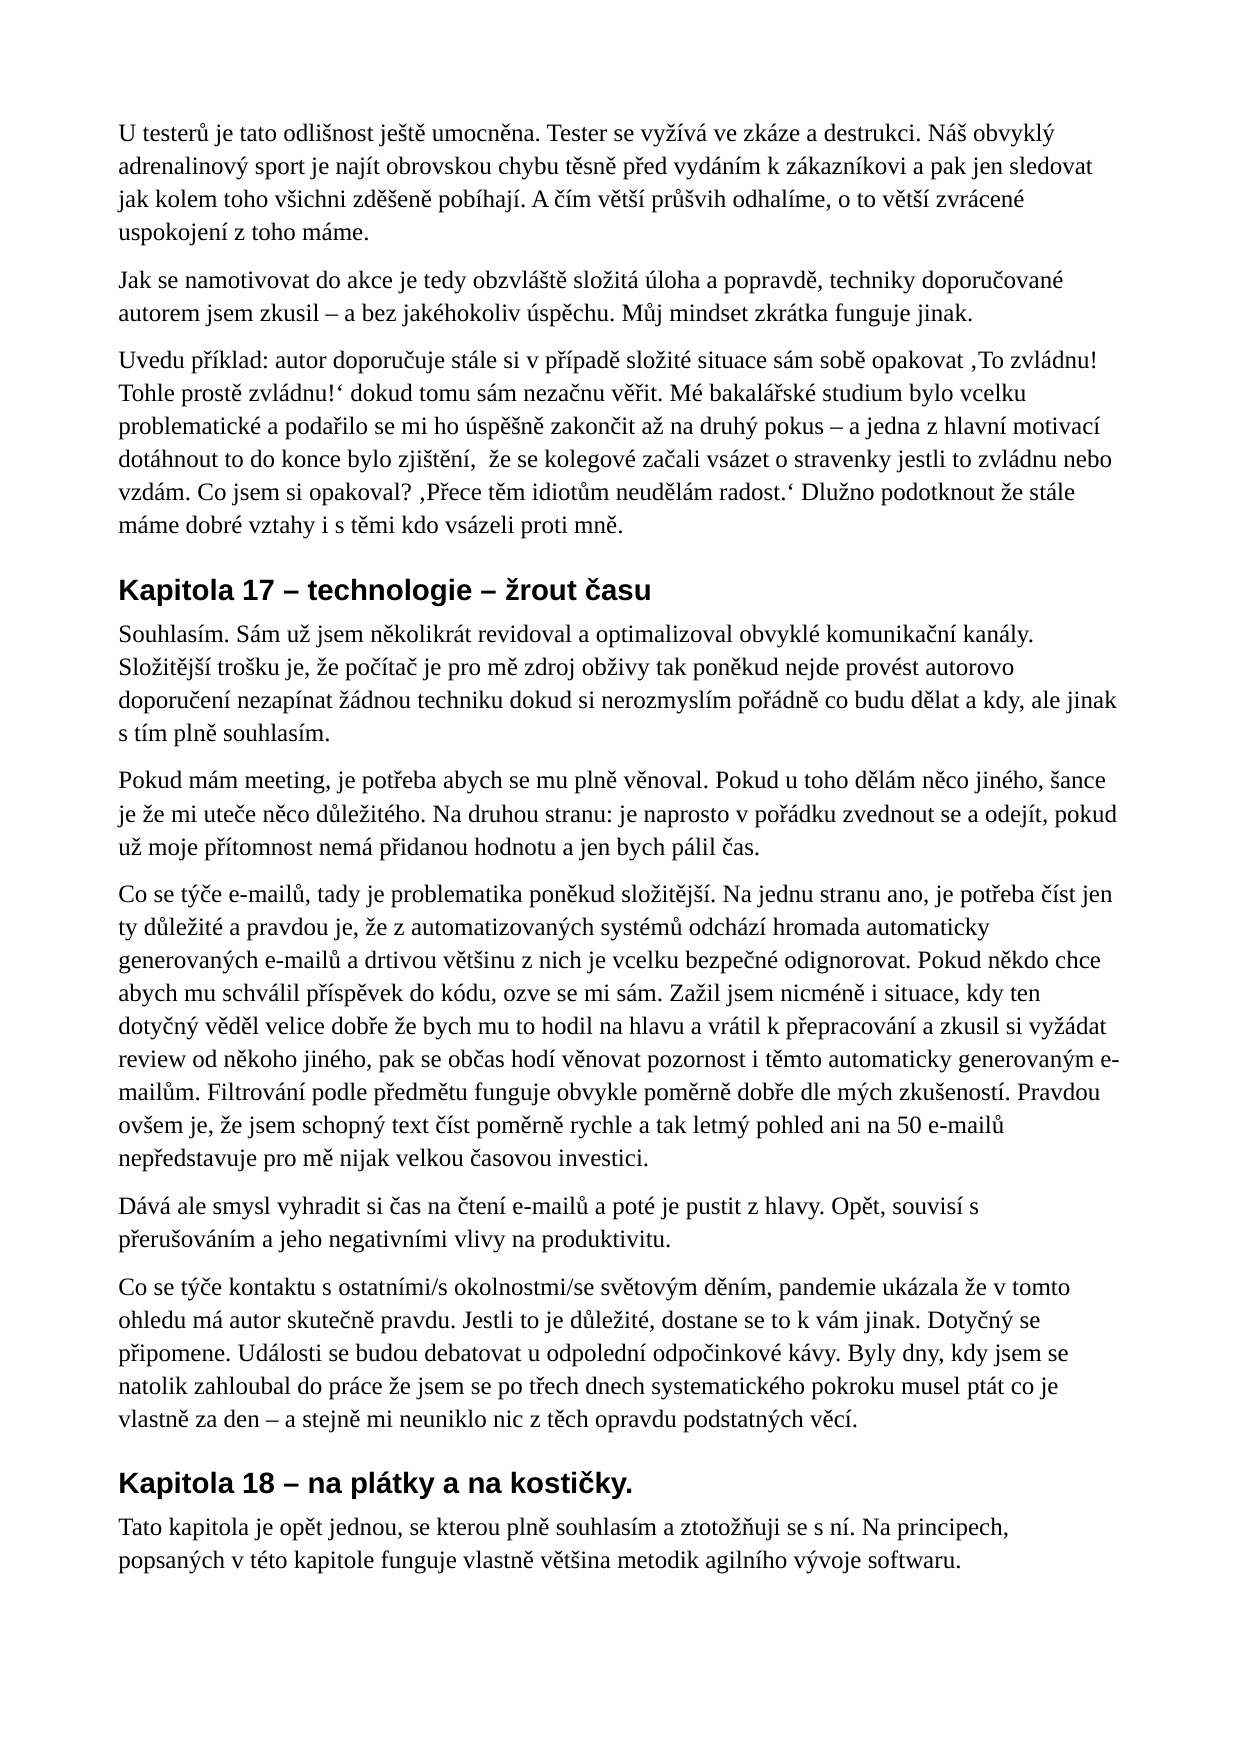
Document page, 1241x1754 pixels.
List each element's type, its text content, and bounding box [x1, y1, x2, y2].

text Tato kapitola je opět jednou, se kterou plně souhlasím a ztotožňuji se s ní. Na principech, popsaných v této kapitole funguje vlastně většina metodik agilního vývoje softwaru. [118, 1512, 1122, 1574]
text Co se týče kontaktu s ostatními/s okolnostmi/se světovým děním, pandemie ukázala že v tomto ohledu má autor skutečně pravdu. Jestli to je důležité, dostane se to k vám jinak. Dotyčný se připomene. Události se budou debatovat u odpolední odpočinkové kávy. Byly dny, kdy jsem se natolik zahloubal do práce že jsem se po třech dnech systematického pokroku musel ptát co je vlastně za den – a stejně mi neuniklo nic z těch opravdu podstatných věcí. [118, 1272, 1122, 1432]
text Co se týče e-mailů, tady je problematika poněkud složitější. Na jednu stranu ano, je potřeba číst jen ty důležité a pravdou je, že z automatizovaných systémů odchází hromada automaticky generovaných e-mailů a drtivou většinu z nich je vcelku bezpečné odignorovat. Pokud někdo chce abych mu schválil příspěvek do kódu, ozve se mi sám. Zažil jsem nicméně i situace, kdy ten dotyčný věděl velice dobře že bych mu to hodil na hlavu a vrátil k přepracování a zkusil si vyžádat review od někoho jiného, pak se občas hodí věnovat pozornost i těmto automaticky generovaným e-mailům. Filtrování podle předmětu funguje obvykle poměrně dobře dle mých zkušeností. Pravdou ovšem je, že jsem schopný text číst poměrně rychle a tak letmý pohled ani na 50 e-mailů nepředstavuje pro mě nijak velkou časovou investici. [118, 879, 1122, 1172]
subtitle Kapitola 17 – technologie – žrout času [118, 573, 1122, 606]
text Pokud mám meeting, je potřeba abych se mu plně věnoval. Pokud u toho dělám něco jiného, šance je že mi uteče něco důležitého. Na druhou stranu: je naprosto v pořádku zvednout se a odejít, pokud už moje přítomnost nemá přidanou hodnotu a jen bych pálil čas. [118, 766, 1122, 860]
text Souhlasím. Sám už jsem několikrát revidoval a optimalizoval obvyklé komunikační kanály. Složitější trošku je, že počítač je pro mě zdroj obživy tak poněkud nejde provést autorovo doporučení nezapínat žádnou techniku dokud si nerozmyslím pořádně co budu dělat a kdy, ale jinak s tím plně souhlasím. [118, 619, 1122, 747]
text Jak se namotivovat do akce je tedy obzvláště složitá úloha a popravdě, techniky doporučované autorem jsem zkusil – a bez jakéhokoliv úspěchu. Můj mindset zkrátka funguje jinak. [118, 265, 1122, 327]
text Dává ale smysl vyhradit si čas na čtení e-mailů a poté je pustit z hlavy. Opět, souvisí s přerušováním a jeho negativními vlivy na produktivitu. [118, 1191, 1122, 1253]
text U testerů je tato odlišnost ještě umocněna. Tester se vyžívá ve zkáze a destrukci. Náš obvyklý adrenalinový sport je najít obrovskou chybu těsně před vydáním k zákazníkovi a pak jen sledovat jak kolem toho všichni zděšeně pobíhají. A čím větší průšvih odhalíme, o to větší zvrácené uspokojení z toho máme. [118, 118, 1122, 246]
subtitle Kapitola 18 – na plátky a na kostičky. [118, 1466, 1122, 1500]
text Uvedu příklad: autor doporučuje stále si v případě složité situace sám sobě opakovat ‚To zvládnu! Tohle prostě zvládnu!‘ dokud tomu sám nezačnu věřit. Mé bakalářské studium bylo vcelku problematické a podařilo se mi ho úspěšně zakončit až na druhý pokus – a jedna z hlavní motivací dotáhnout to do konce bylo zjištění, že se kolegové začali vsázet o stravenky jestli to zvládnu nebo vzdám. Co jsem si opakoval? ‚Přece těm idiotům neudělám radost.‘ Dlužno podotknout že stále máme dobré vztahy i s těmi kdo vsázeli proti mně. [118, 345, 1122, 539]
